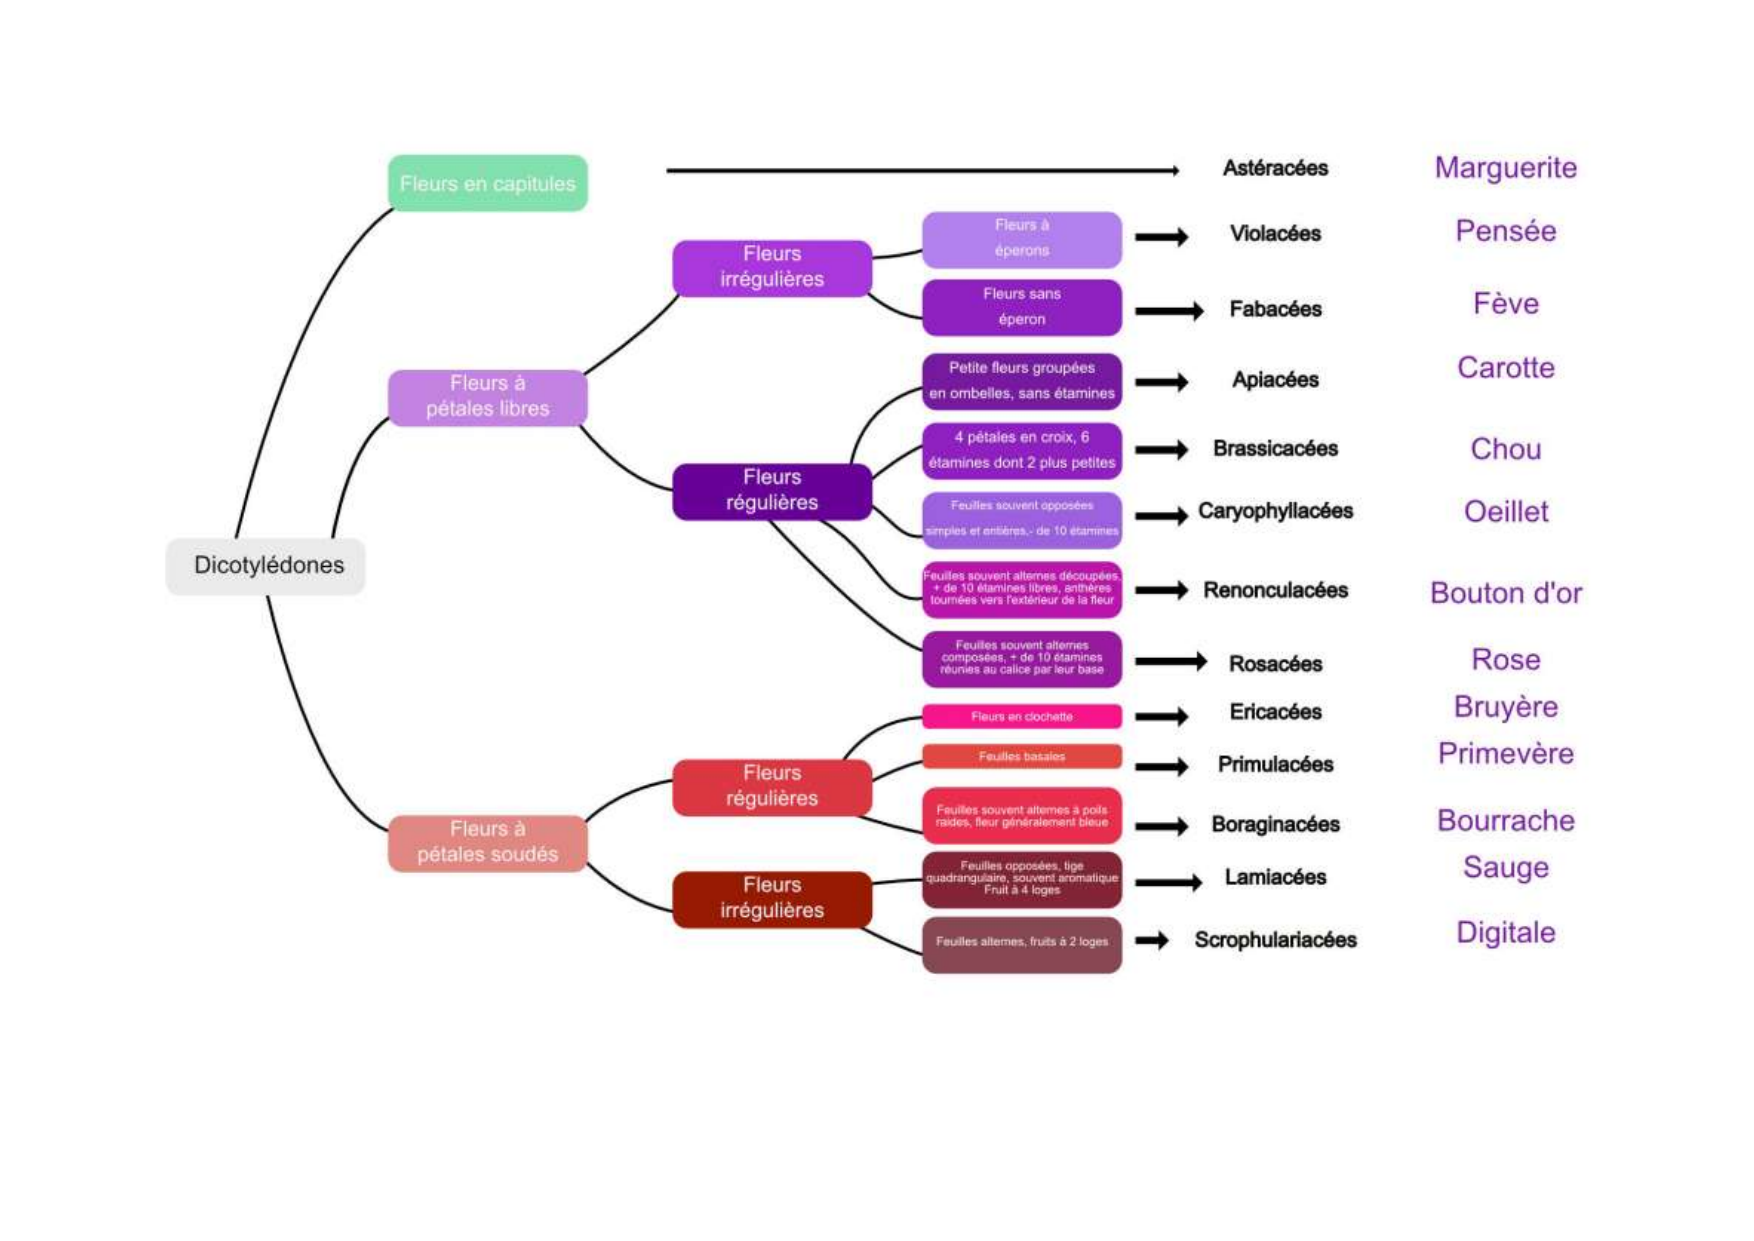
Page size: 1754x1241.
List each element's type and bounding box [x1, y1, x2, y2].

picture [118, 118, 1636, 1011]
